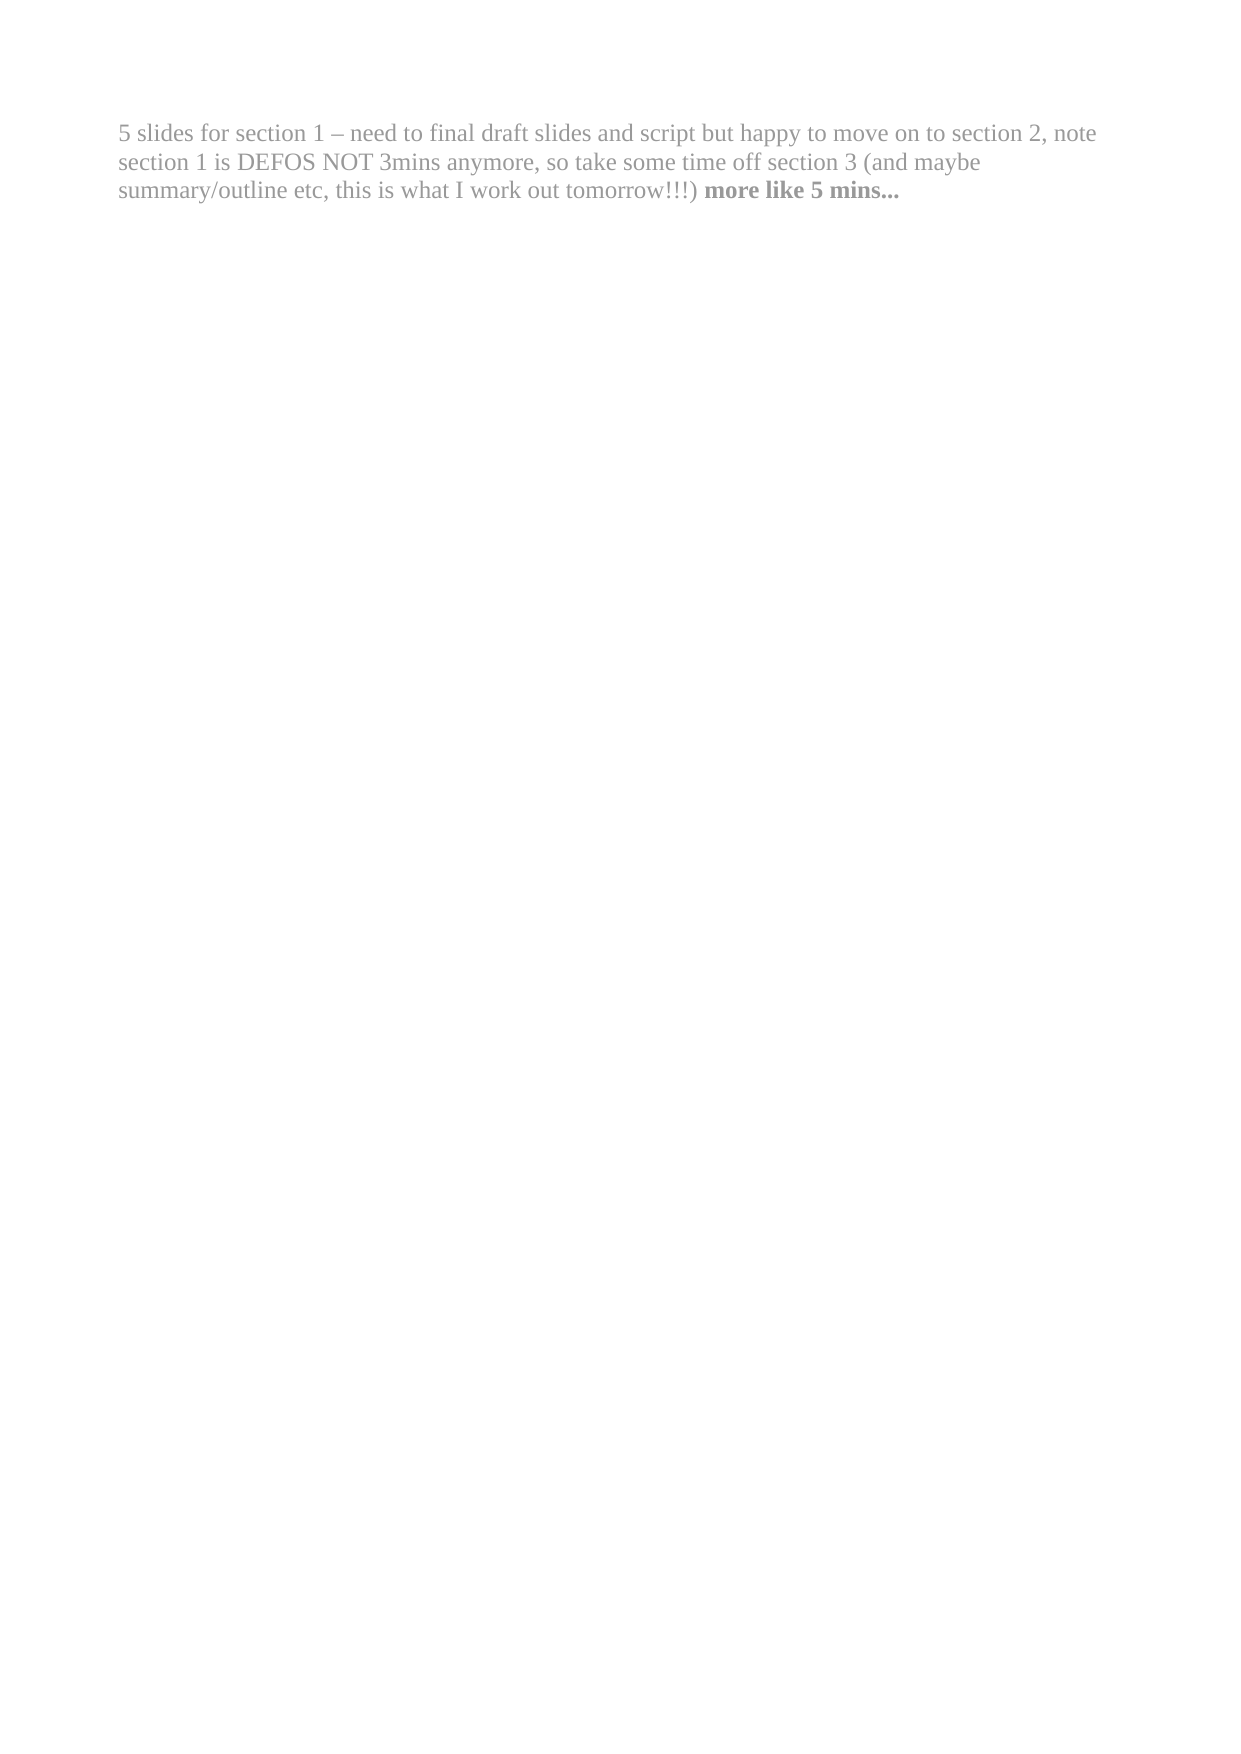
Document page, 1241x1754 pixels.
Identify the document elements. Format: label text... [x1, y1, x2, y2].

text 5 slides for section 1 – need to final draft slides and script but happy to move on to section 2, note section 1 is DEFOS NOT 3mins anymore, so take some time off section 3 (and maybe summary/outline etc, this is what I work out tomorrow!!!) more like 5 mins... [118, 118, 1122, 204]
